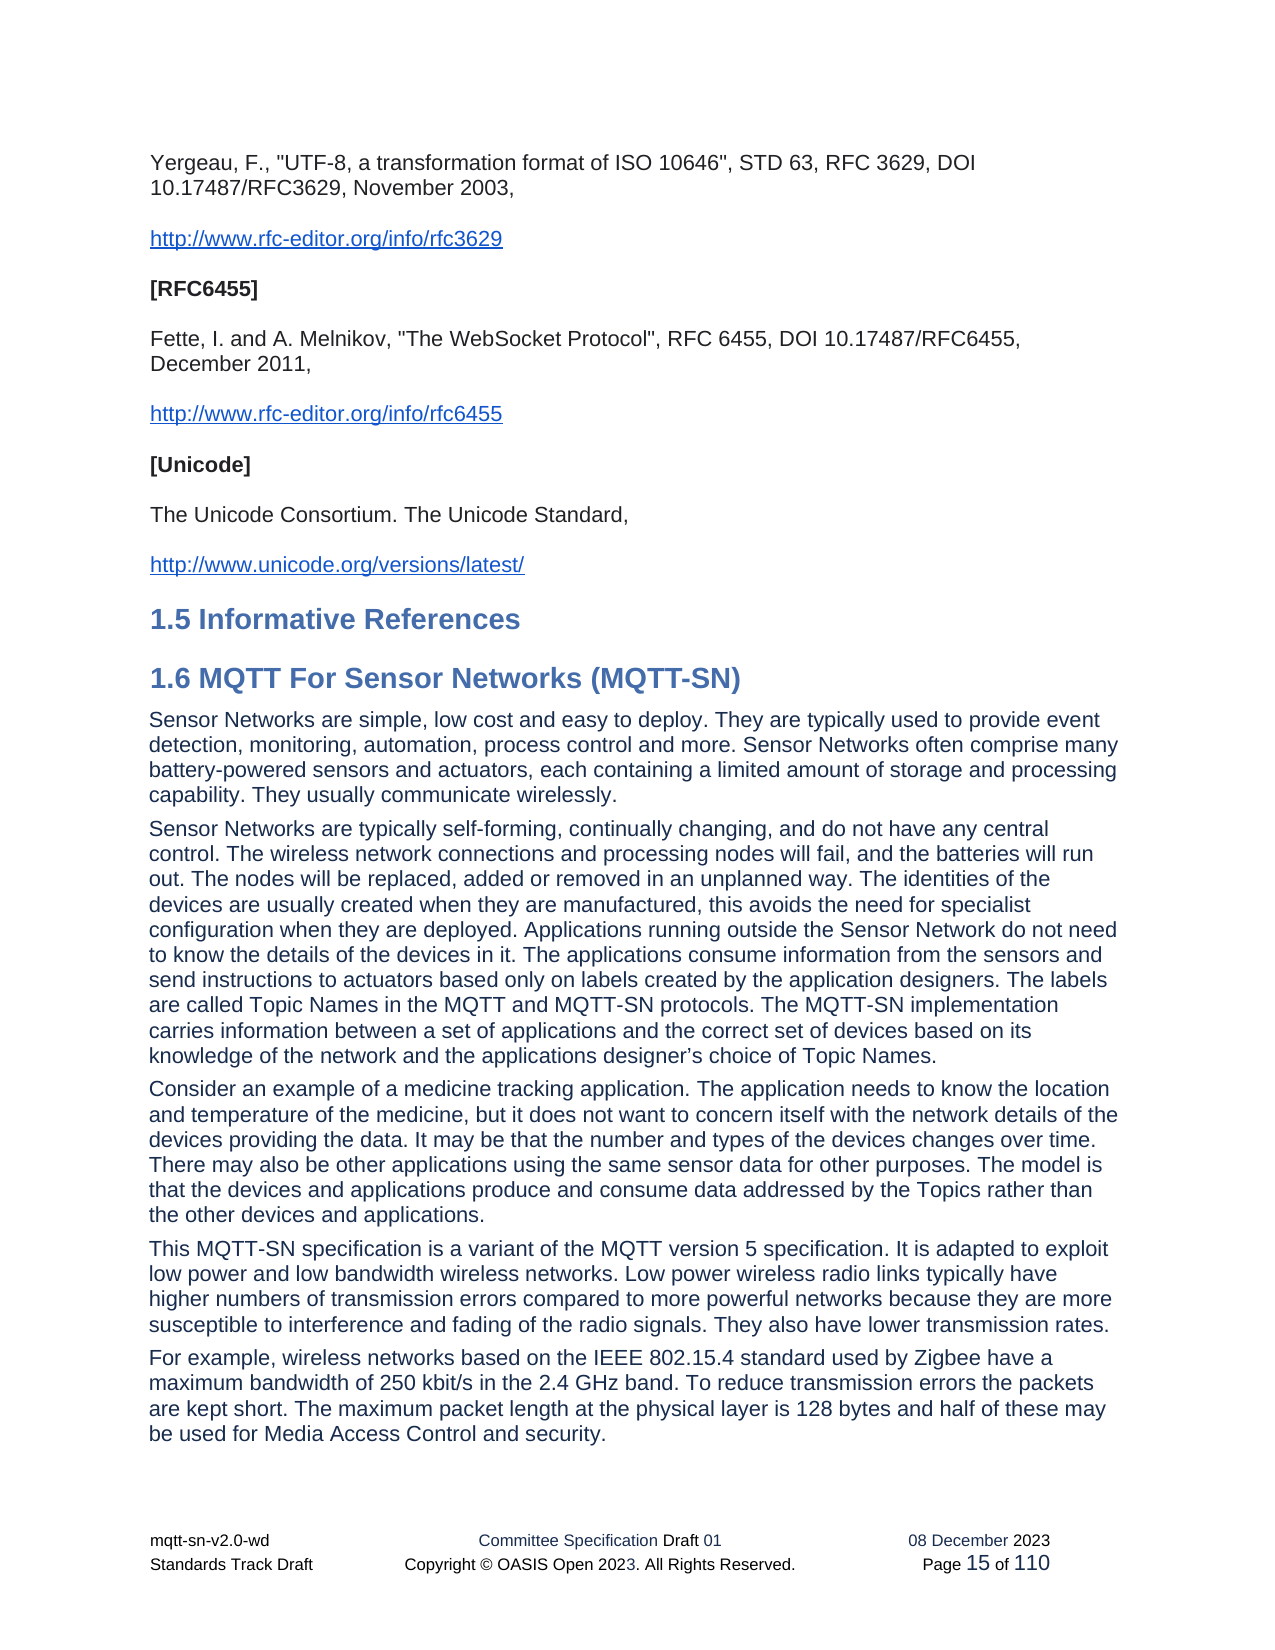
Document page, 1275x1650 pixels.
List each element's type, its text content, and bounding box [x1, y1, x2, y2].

text [Unicode] [150, 451, 1125, 477]
text http://www.unicode.org/versions/latest/ [150, 552, 1125, 577]
text Fette, I. and A. Melnikov, "The WebSocket Protocol", RFC 6455, DOI 10.17487/RFC6455, December 2011, [150, 326, 1125, 376]
text Consider an example of a medicine tracking application. The application needs to know the location and temperature of the medicine, but it does not want to concern itself with the network details of the devices providing the data. It may be that the number and types of the devices changes over time. There may also be other applications using the same sensor data for other purposes. The model is that the devices and applications produce and consume data addressed by the Topics rather than the other devices and applications. [148, 1076, 1124, 1227]
text Sensor Networks are simple, low cost and easy to deploy. They are typically used to provide event detection, monitoring, automation, process control and more. Sensor Networks often comprise many battery-powered sensors and actuators, each containing a limited amount of storage and processing capability. They usually communicate wirelessly. [148, 707, 1124, 807]
text Yergeau, F., "UTF-8, a transformation format of ISO 10646", STD 63, RFC 3629, DOI 10.17487/RFC3629, November 2003, [150, 150, 1125, 200]
text http://www.rfc-editor.org/info/rfc6455 [150, 401, 1125, 426]
text Sensor Networks are typically self-forming, continually changing, and do not have any central control. The wireless network connections and processing nodes will fail, and the batteries will run out. The nodes will be replaced, added or removed in an unplanned way. The identities of the devices are usually created when they are manufactured, this avoids the need for specialist configuration when they are deployed. Applications running outside the Sensor Network do not need to know the details of the devices in it. The applications consume information from the sensors and send instructions to actuators based only on labels created by the application designers. The labels are called Topic Names in the MQTT and MQTT-SN protocols. The MQTT-SN implementation carries information between a set of applications and the correct set of devices based on its knowledge of the network and the applications designer’s choice of Topic Names. [148, 816, 1124, 1068]
subtitle 1.5 Informative References [150, 602, 1125, 636]
text The Unicode Consortium. The Unicode Standard, [150, 502, 1125, 527]
text http://www.rfc-editor.org/info/rfc3629 [150, 225, 1125, 251]
text This MQTT-SN specification is a variant of the MQTT version 5 specification. It is adapted to exploit low power and low bandwidth wireless networks. Low power wireless radio links typically have higher numbers of transmission errors compared to more powerful networks because they are more susceptible to interference and fading of the radio signals. They also have lower transmission rates. [148, 1236, 1124, 1337]
text For example, wireless networks based on the IEEE 802.15.4 standard used by Zigbee have a maximum bandwidth of 250 kbit/s in the 2.4 GHz band. To reduce transmission errors the packets are kept short. The maximum packet length at the physical layer is 128 bytes and half of these may be used for Media Access Control and security. [148, 1345, 1124, 1446]
subtitle 1.6 MQTT For Sensor Networks (MQTT-SN) [150, 661, 1124, 694]
text [RFC6455] [150, 276, 1125, 301]
